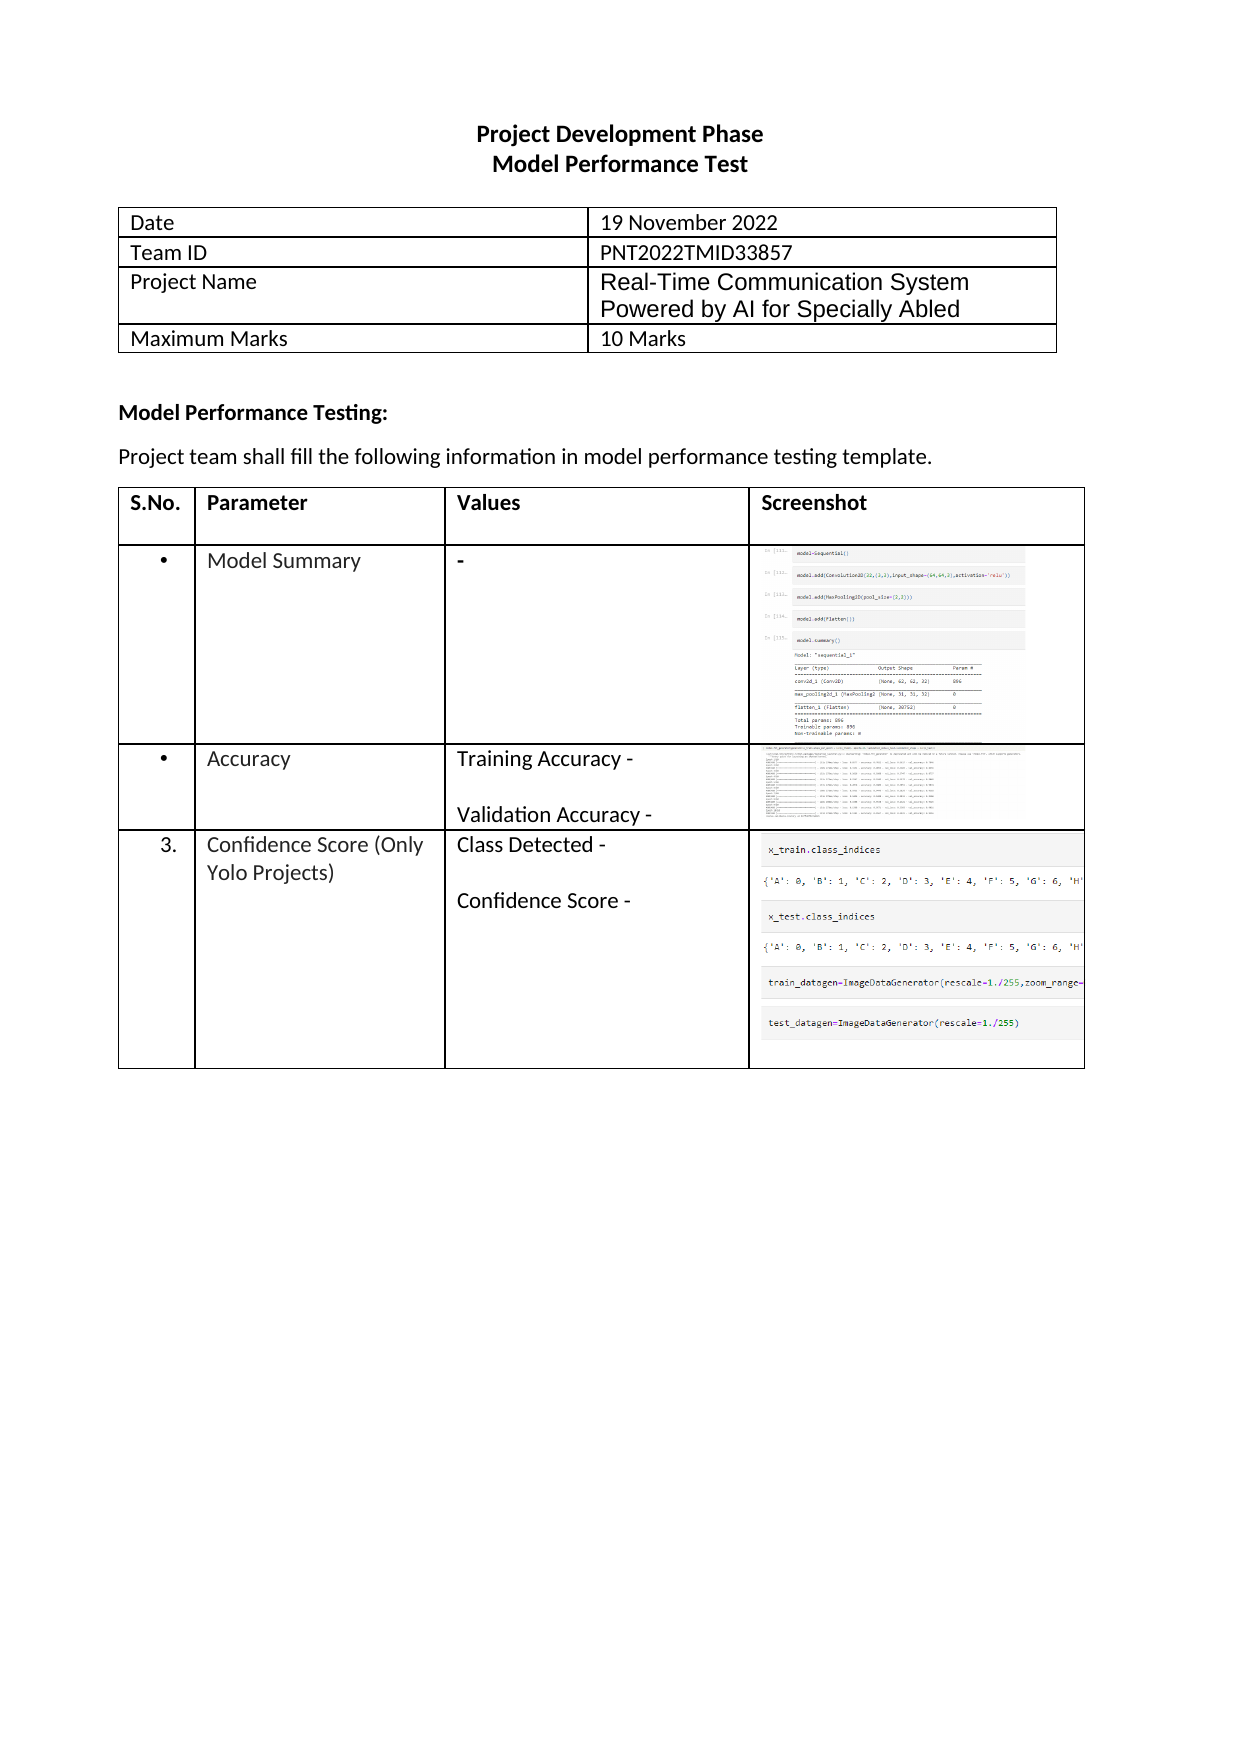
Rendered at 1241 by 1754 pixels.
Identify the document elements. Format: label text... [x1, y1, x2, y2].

table_header Screenshot [750, 488, 1084, 544]
table_cell Maximum Marks [119, 325, 587, 352]
text Model Performance Testing: [118, 398, 1122, 426]
table_cell [750, 831, 1084, 1068]
table_cell Accuracy [196, 745, 444, 829]
text Project Development Phase [118, 118, 1122, 149]
table_header Date [119, 208, 587, 236]
table_cell Project Name [119, 268, 587, 323]
table_cell Training Accuracy - Validation Accuracy - [446, 745, 748, 829]
table_cell Real-Time Communication System Powered by AI for Specially Abled [589, 268, 1056, 323]
text Model Performance Test [118, 149, 1122, 179]
table_header 19 November 2022 [589, 208, 1056, 236]
table_cell Model Summary [196, 546, 444, 743]
table_cell Confidence Score (Only Yolo Projects) [196, 831, 444, 1068]
table_cell [119, 546, 194, 743]
table_cell [119, 745, 194, 829]
text Project team shall fill the following information in model performance testing template. [118, 442, 1122, 471]
table_header Parameter [196, 488, 444, 544]
table_cell [750, 546, 761, 743]
table_cell - [446, 546, 748, 743]
table_cell Class Detected - Confidence Score - [446, 831, 748, 1068]
table_header Values [446, 488, 748, 544]
table_header S.No. [119, 488, 194, 544]
table_cell 3. [119, 831, 194, 1068]
table_cell 10 Marks [589, 325, 1056, 352]
table_cell PNT2022TMID33857 [589, 238, 1056, 266]
table_cell [750, 745, 1084, 829]
table_cell Team ID [119, 238, 587, 266]
table_cell [1026, 546, 1084, 743]
